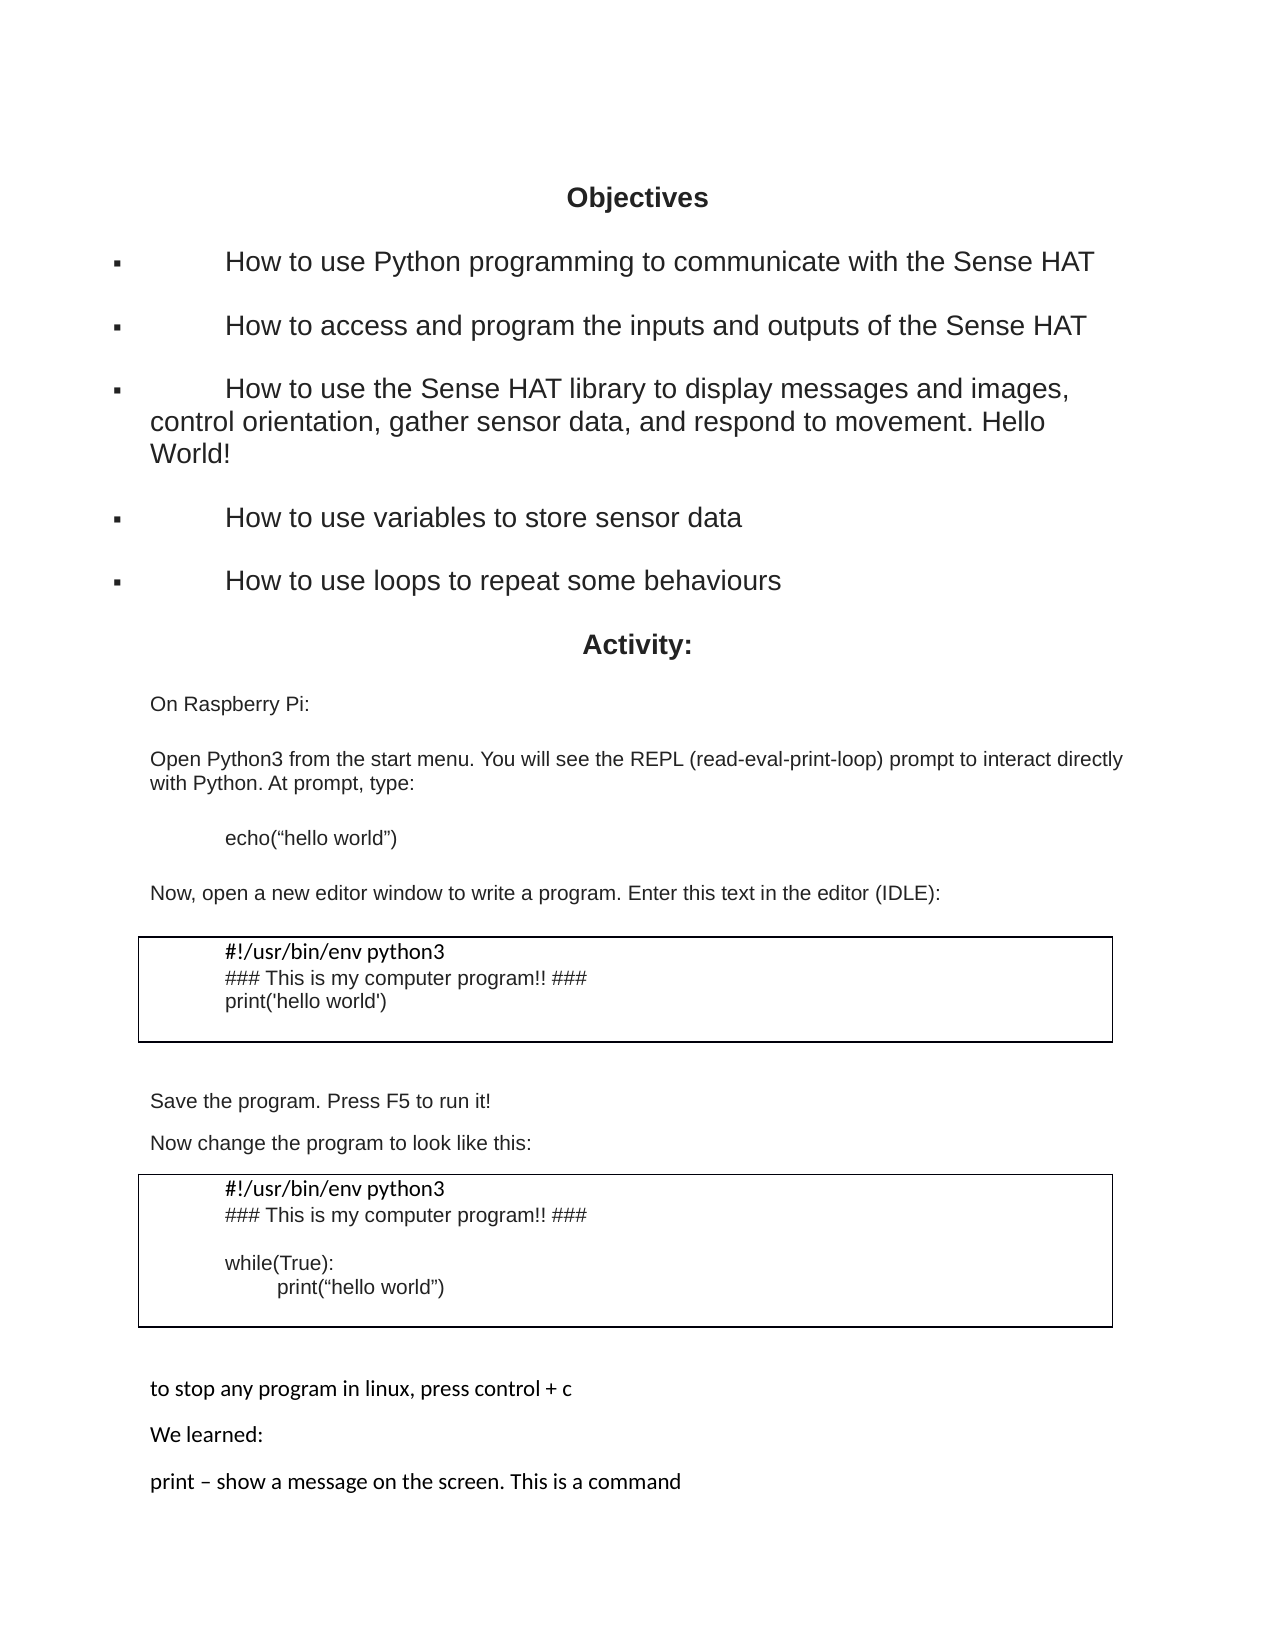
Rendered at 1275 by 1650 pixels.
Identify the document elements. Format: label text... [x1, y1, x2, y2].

text echo(“hello world”) [150, 826, 1125, 850]
text Activity: [150, 628, 1125, 660]
text On Raspberry Pi: [150, 692, 1125, 716]
text We learned: [150, 1421, 1125, 1449]
text Now, open a new editor window to write a program. Enter this text in the editor (IDLE): [150, 881, 1125, 905]
list How to use variables to store sensor data [112, 501, 1125, 533]
text to stop any program in linux, press control + c [150, 1374, 1125, 1402]
table_header #!/usr/bin/env python3 ### This is my computer program!! ### print('hello world') [139, 938, 1112, 1041]
text Now change the program to look like this: [150, 1131, 1125, 1155]
text Objectives [150, 181, 1125, 214]
list How to use loops to repeat some behaviours [112, 564, 1125, 597]
table_header #!/usr/bin/env python3 ### This is my computer program!! ### while(True): print(“hello world”) [139, 1175, 1112, 1326]
list How to access and program the inputs and outputs of the Sense HAT [112, 308, 1125, 341]
text print – show a message on the screen. This is a command [150, 1467, 1125, 1495]
list How to use the Sense HAT library to display messages and images, control orientation, gather sensor data, and respond to movement. Hello World! [112, 372, 1125, 469]
text Open Python3 from the start menu. You will see the REPL (read-eval-print-loop) prompt to interact directly with Python. At prompt, type: [150, 747, 1125, 795]
list How to use Python programming to communicate with the Sense HAT [112, 245, 1125, 277]
text Save the program. Press F5 to run it! [150, 1089, 1125, 1113]
